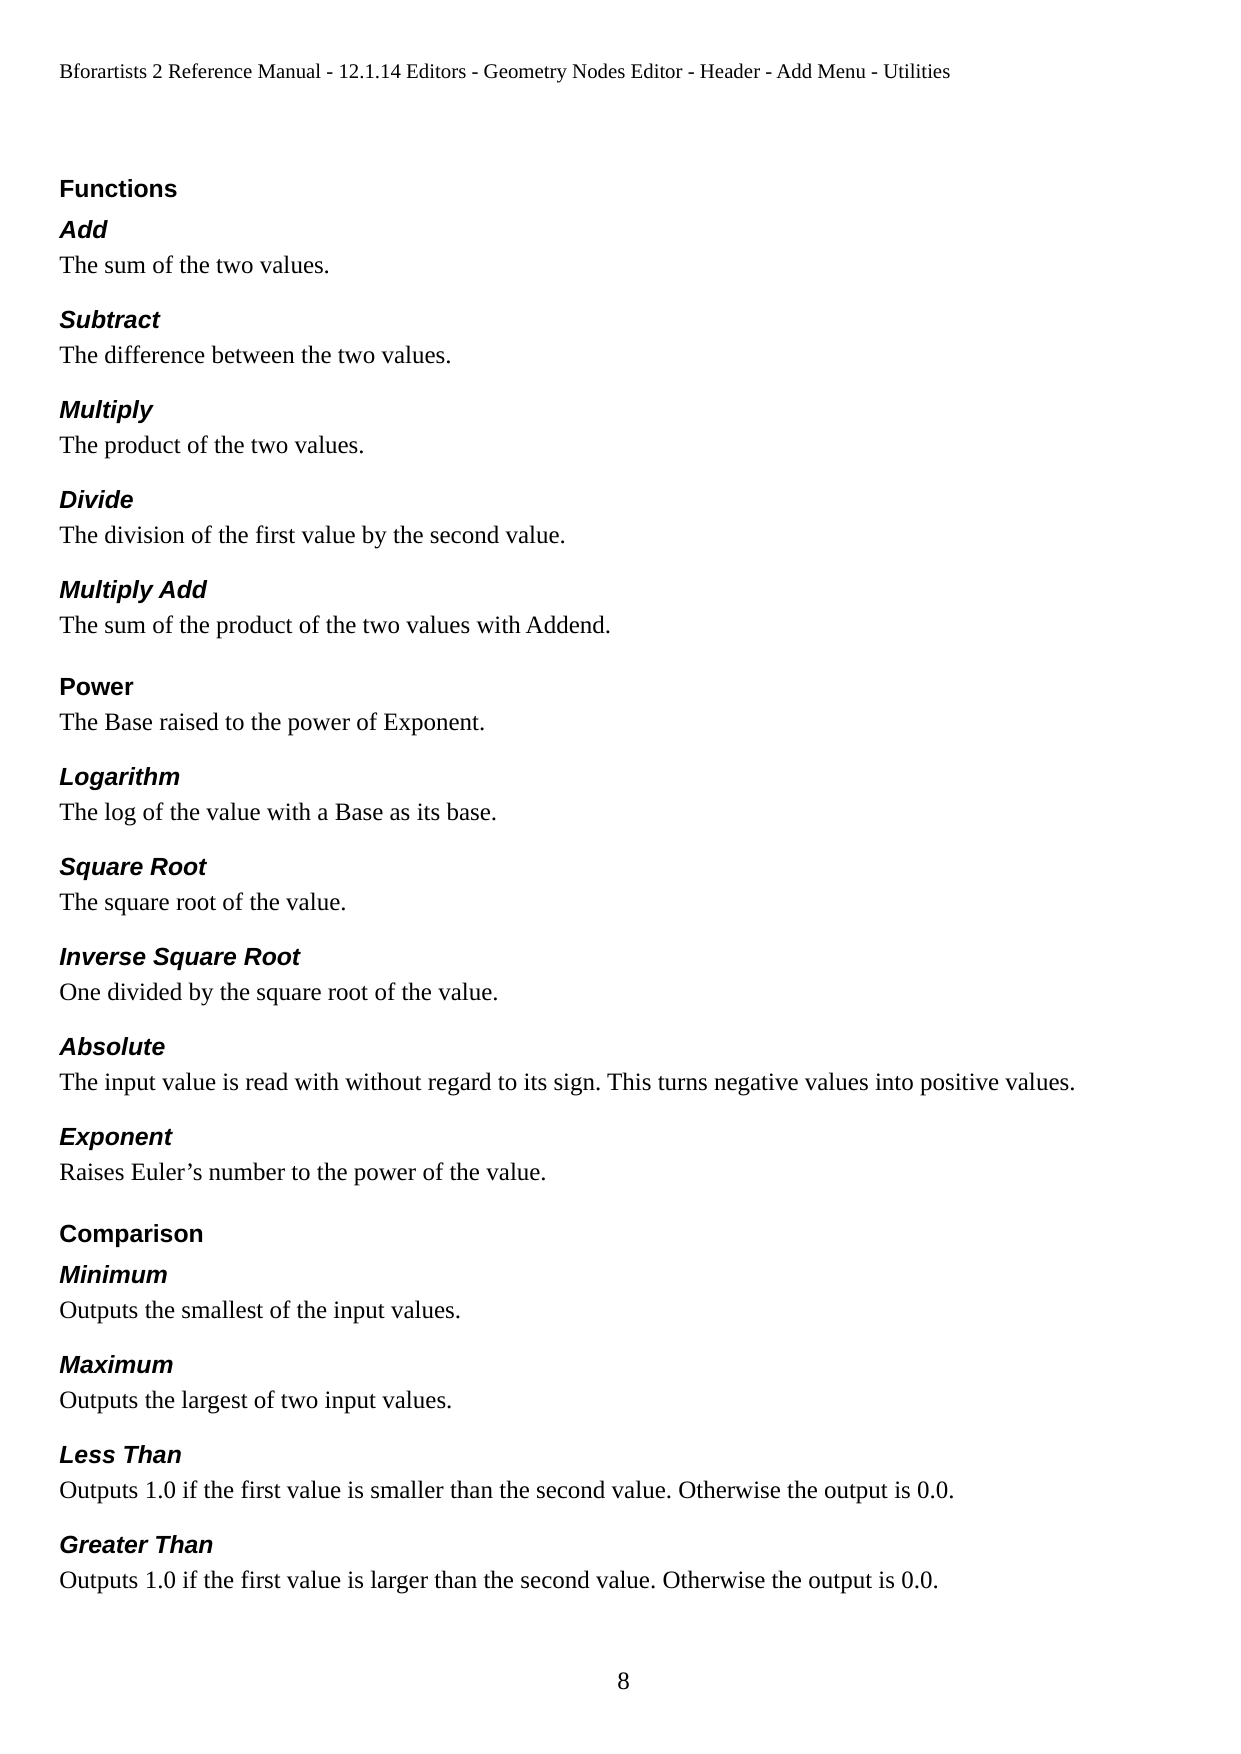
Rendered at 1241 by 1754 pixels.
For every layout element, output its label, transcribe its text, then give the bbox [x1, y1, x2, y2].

text The difference between the two values. [59, 340, 1181, 369]
subtitle Minimum [59, 1260, 1181, 1288]
text The log of the value with a Base as its base. [59, 797, 1181, 826]
subtitle Comparison [59, 1219, 1181, 1247]
text Outputs the smallest of the input values. [59, 1295, 1181, 1323]
subtitle Divide [59, 486, 1181, 514]
text The square root of the value. [59, 887, 1181, 916]
subtitle Multiply [59, 395, 1181, 424]
subtitle Subtract [59, 305, 1181, 334]
subtitle Greater Than [59, 1530, 1181, 1559]
text The division of the first value by the second value. [59, 520, 1181, 549]
subtitle Maximum [59, 1350, 1181, 1378]
text Outputs 1.0 if the first value is larger than the second value. Otherwise the output is 0.0. [59, 1565, 1181, 1594]
subtitle Logarithm [59, 762, 1181, 791]
text The product of the two values. [59, 430, 1181, 459]
text Outputs the largest of two input values. [59, 1385, 1181, 1413]
subtitle Less Than [59, 1440, 1181, 1469]
text One divided by the square root of the value. [59, 977, 1181, 1006]
text The sum of the two values. [59, 250, 1181, 279]
subtitle Add [59, 215, 1181, 244]
text The sum of the product of the two values with Addend. [59, 610, 1181, 639]
text Raises Euler’s number to the power of the value. [59, 1157, 1181, 1186]
text The Base raised to the power of Exponent. [59, 707, 1181, 736]
subtitle Power [59, 672, 1181, 701]
subtitle Square Root [59, 852, 1181, 881]
subtitle Exponent [59, 1122, 1181, 1151]
subtitle Multiply Add [59, 576, 1181, 604]
text The input value is read with without regard to its sign. This turns negative values into positive values. [59, 1067, 1181, 1096]
subtitle Inverse Square Root [59, 942, 1181, 971]
subtitle Absolute [59, 1032, 1181, 1061]
text Outputs 1.0 if the first value is smaller than the second value. Otherwise the output is 0.0. [59, 1475, 1181, 1504]
subtitle Functions [59, 174, 1181, 203]
